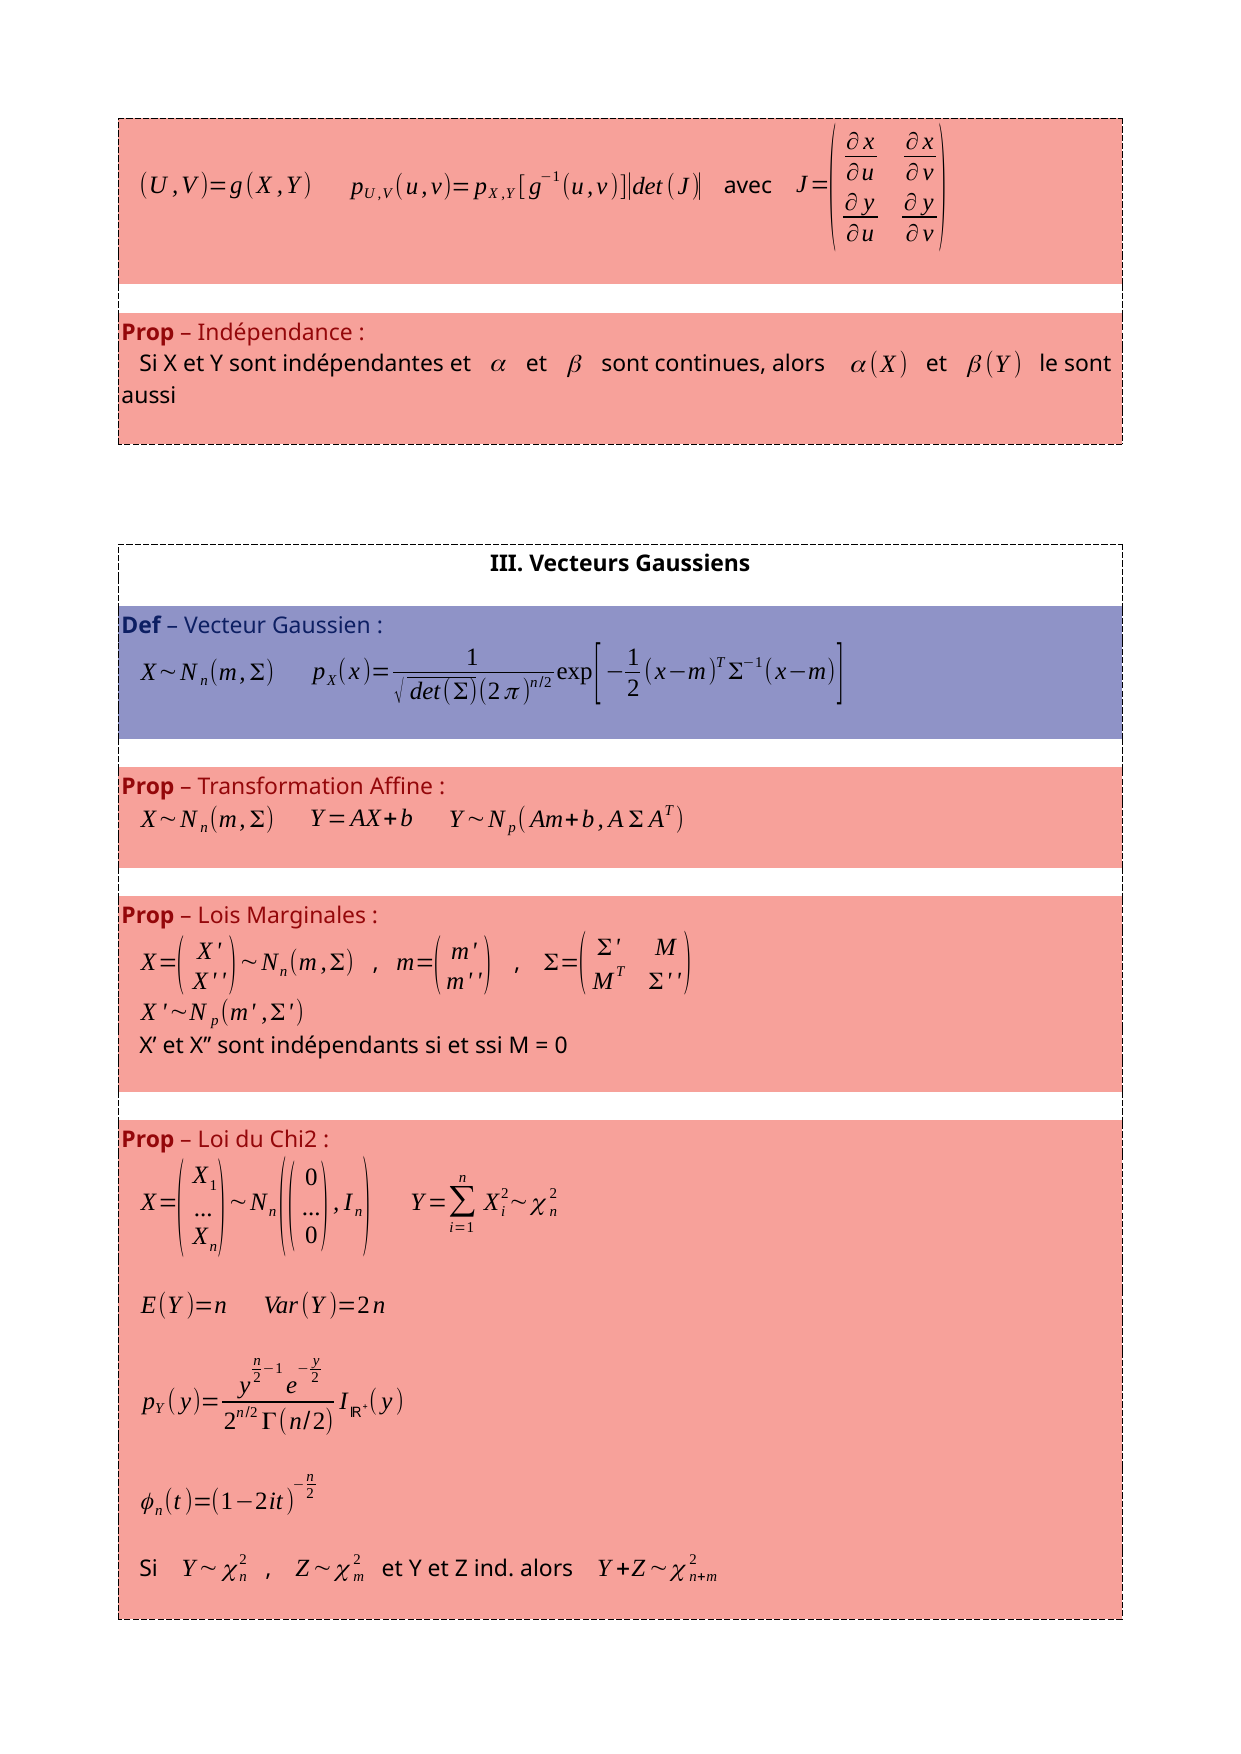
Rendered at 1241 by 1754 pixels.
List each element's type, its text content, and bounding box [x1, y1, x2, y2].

text Prop – Loi du Chi2 : [118, 1120, 1122, 1151]
text III. Vecteurs Gaussiens [118, 544, 1122, 578]
text avec [118, 118, 1122, 250]
text Prop – Transformation Affine : [118, 767, 1122, 798]
text Si X et Y sont indépendantes etetsont continues, alors etle sont aussi [118, 344, 1122, 407]
text Prop – Indépendance : [118, 313, 1122, 344]
text Si , et Y et Z ind. alors [118, 1547, 1122, 1582]
text ,, [118, 927, 1122, 994]
text X’ et X’’ sont indépendants si et ssi M = 0 [118, 1026, 1122, 1057]
text Prop – Lois Marginales : [118, 896, 1122, 927]
text Def – Vecteur Gaussien : [118, 606, 1122, 637]
